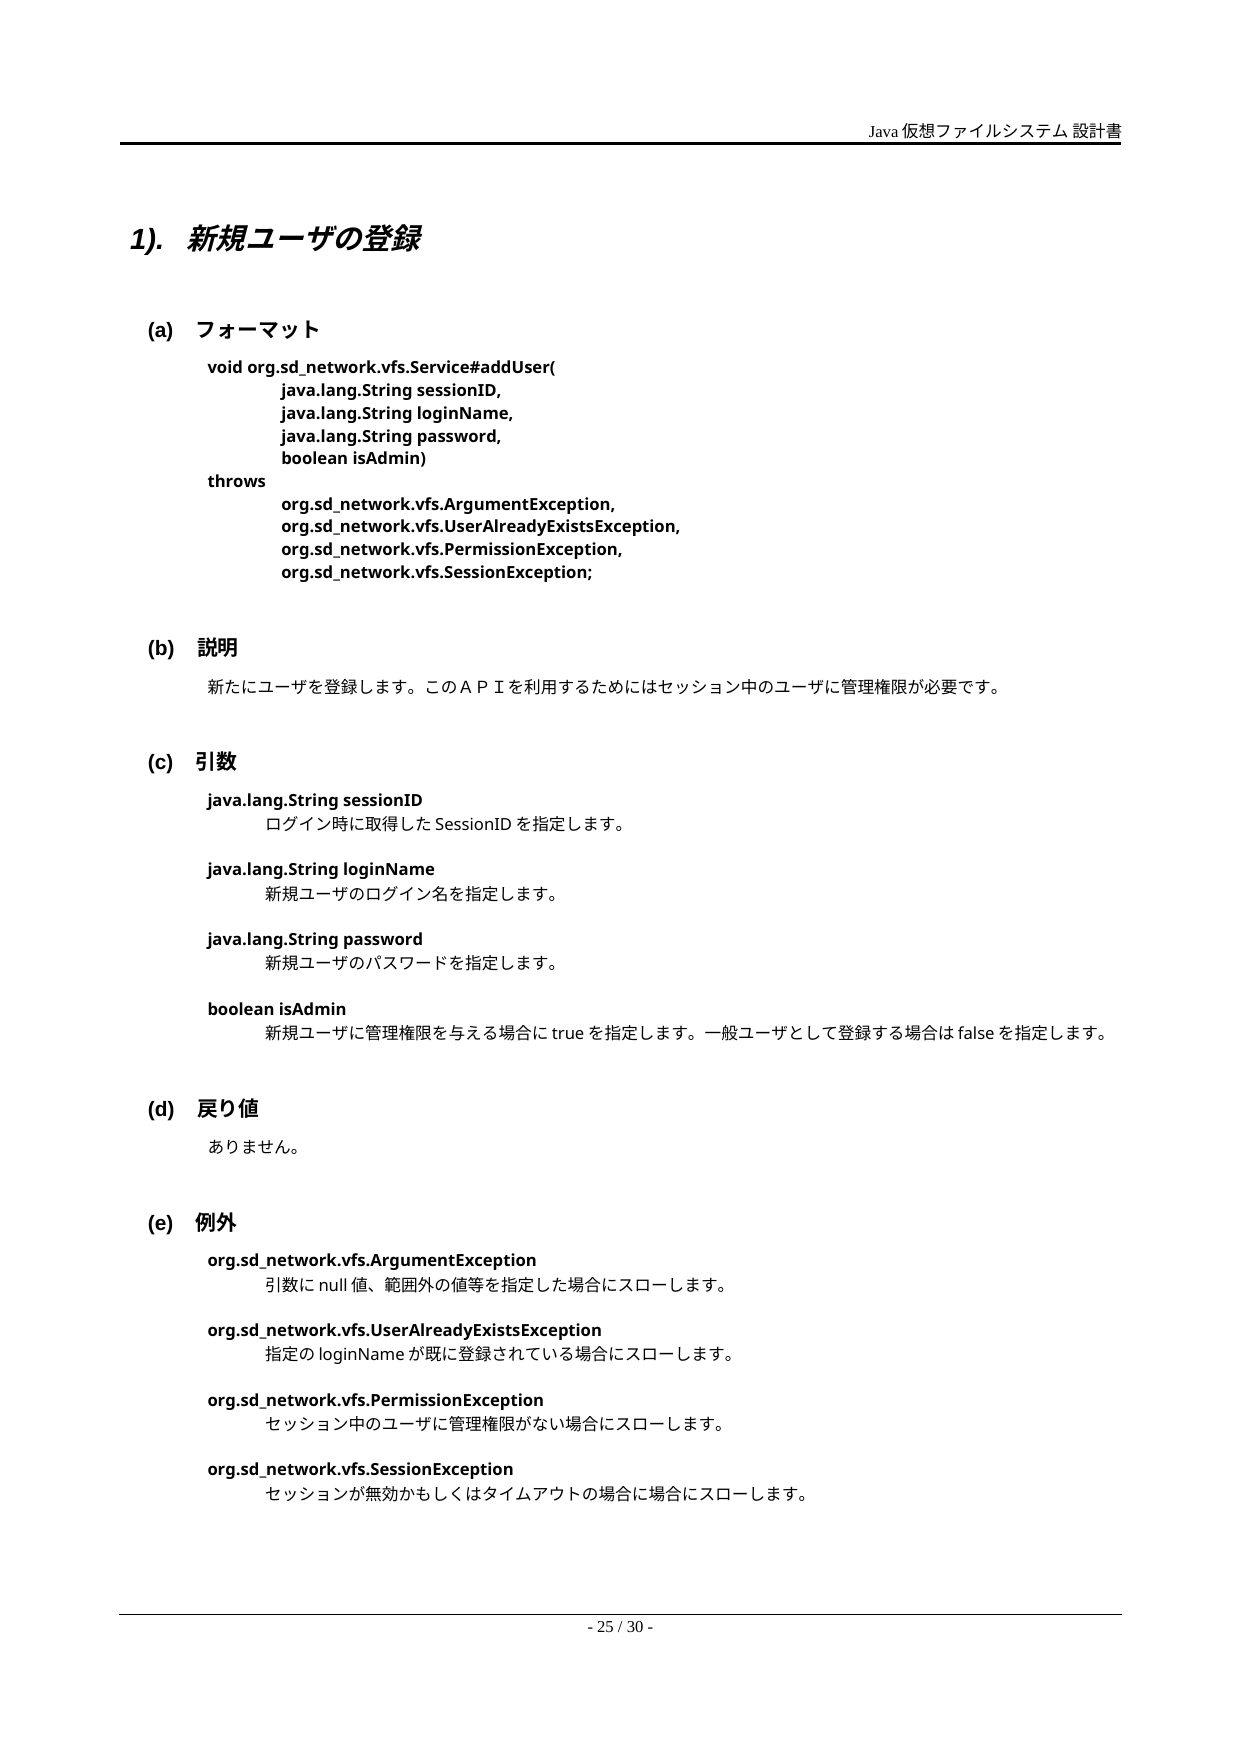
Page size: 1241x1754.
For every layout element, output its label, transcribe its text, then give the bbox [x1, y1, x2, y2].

text org.sd_network.vfs.SessionException; [207, 561, 1122, 583]
text ありません。 [207, 1134, 1122, 1159]
text org.sd_network.vfs.PermissionException [207, 1388, 1122, 1411]
text org.sd_network.vfs.ArgumentException, [207, 492, 1122, 515]
text throws [207, 470, 1122, 492]
text java.lang.String password, [207, 424, 1122, 447]
text boolean isAdmin [207, 997, 1122, 1020]
text ログイン時に取得したSessionIDを指定します。 [265, 811, 1122, 835]
text 新規ユーザのログイン名を指定します。 [265, 881, 1122, 905]
text org.sd_network.vfs.ArgumentException [207, 1249, 1122, 1272]
text 新規ユーザのパスワードを指定します。 [265, 950, 1122, 974]
text 指定のloginNameが既に登録されている場合にスローします。 [265, 1341, 1122, 1366]
text boolean isAdmin) [207, 447, 1122, 470]
text セッション中のユーザに管理権限がない場合にスローします。 [265, 1411, 1122, 1435]
text java.lang.String sessionID [207, 788, 1122, 811]
subtitle 引数 [118, 746, 1122, 776]
subtitle フォーマット [118, 313, 1122, 344]
text java.lang.String sessionID, [207, 379, 1122, 402]
text 新たにユーザを登録します。このＡＰＩを利用するためにはセッション中のユーザに管理権限が必要です。 [207, 674, 1122, 698]
text 新規ユーザに管理権限を与える場合にtrueを指定します。一般ユーザとして登録する場合はfalseを指定します。 [265, 1020, 1122, 1044]
text org.sd_network.vfs.PermissionException, [207, 538, 1122, 561]
text java.lang.String password [207, 927, 1122, 950]
subtitle 新規ユーザの登録 [118, 215, 1122, 257]
text java.lang.String loginName, [207, 402, 1122, 424]
text org.sd_network.vfs.UserAlreadyExistsException, [207, 515, 1122, 538]
text java.lang.String loginName [207, 858, 1122, 881]
subtitle 説明 [118, 631, 1122, 661]
text void org.sd_network.vfs.Service#addUser( [207, 356, 1122, 379]
subtitle 例外 [118, 1206, 1122, 1237]
subtitle 戻り値 [118, 1092, 1122, 1122]
text セッションが無効かもしくはタイムアウトの場合に場合にスローします。 [265, 1481, 1122, 1505]
text org.sd_network.vfs.SessionException [207, 1458, 1122, 1481]
text org.sd_network.vfs.UserAlreadyExistsException [207, 1319, 1122, 1341]
text 引数にnull値、範囲外の値等を指定した場合にスローします。 [265, 1272, 1122, 1296]
